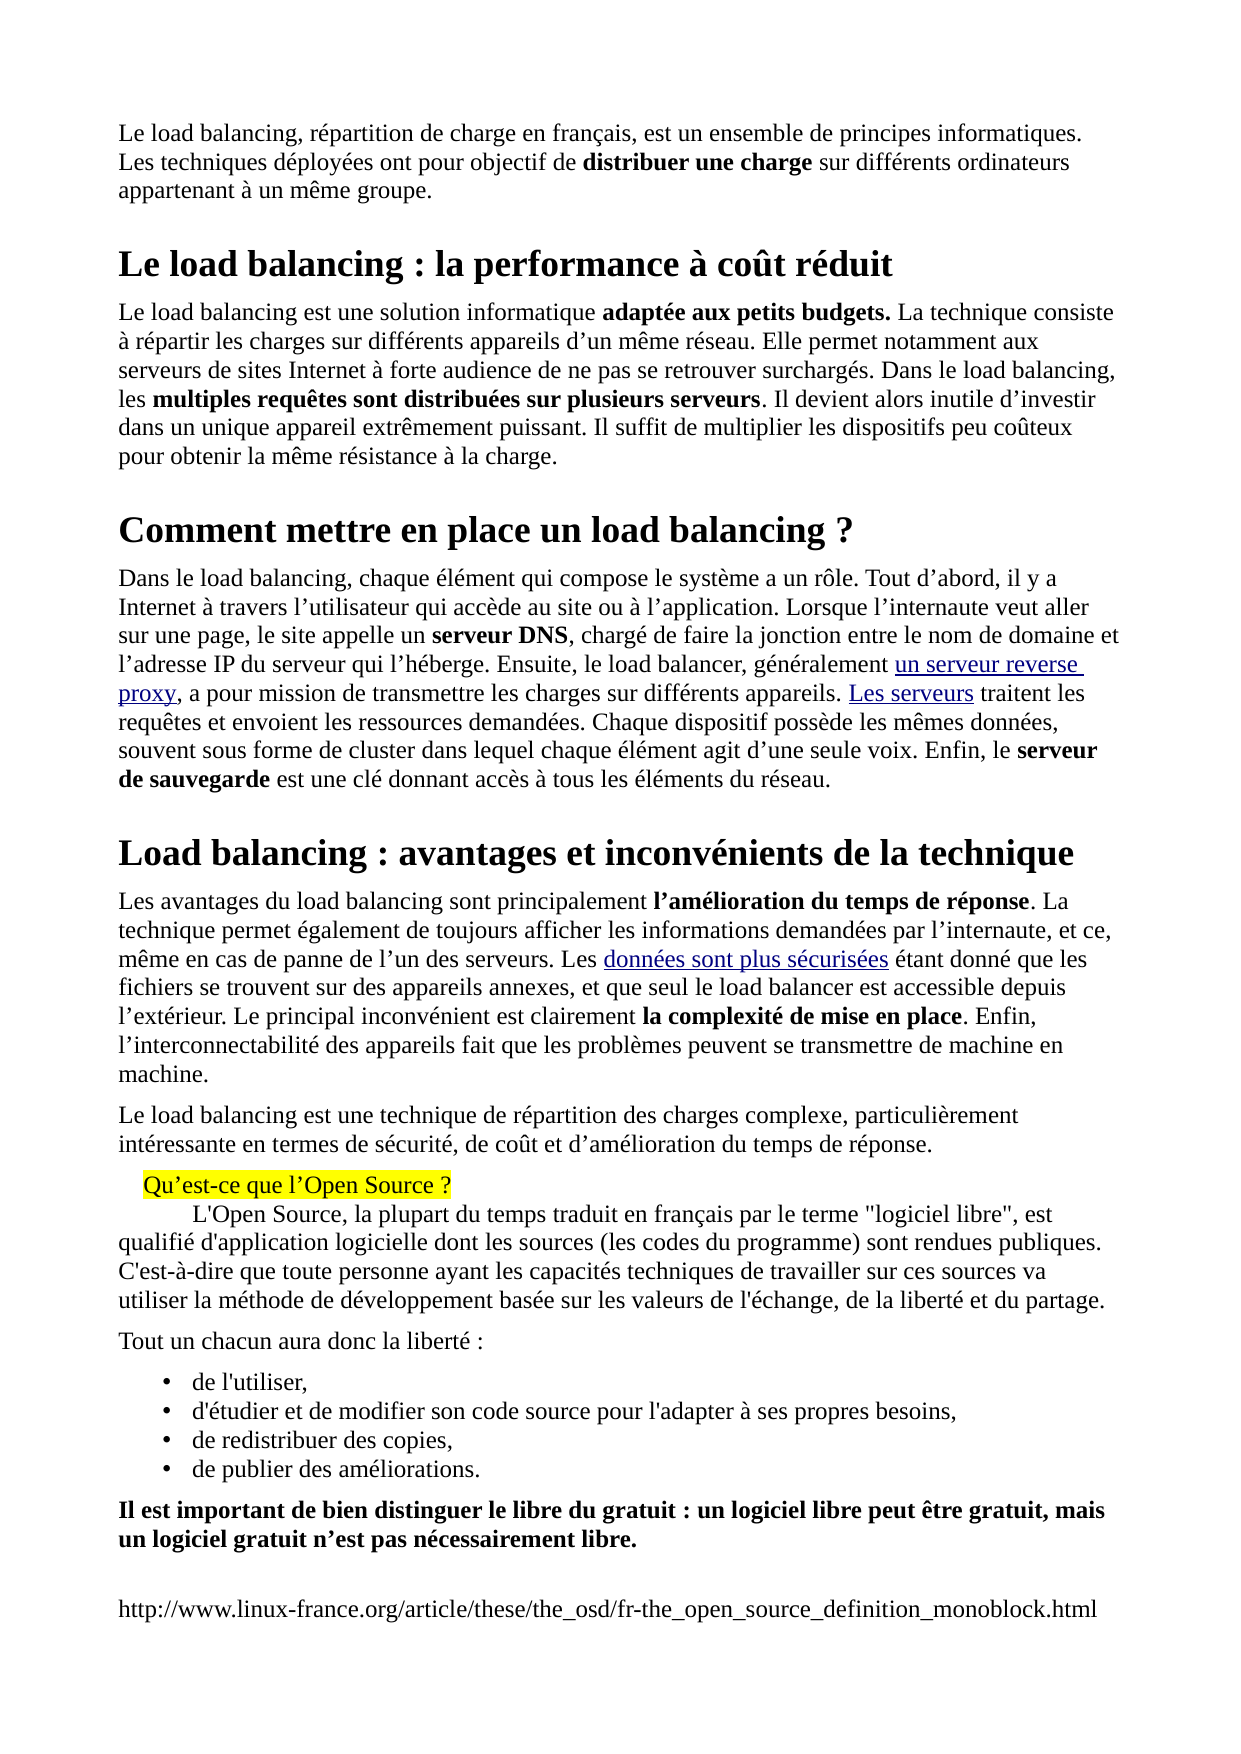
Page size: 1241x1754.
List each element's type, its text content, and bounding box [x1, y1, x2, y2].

text Qu’est-ce que l’Open Source ? [118, 1170, 1122, 1199]
list de l'utiliser, [162, 1367, 1122, 1396]
subtitle Load balancing : avantages et inconvénients de la technique [118, 831, 1122, 874]
subtitle Le load balancing : la performance à coût réduit [118, 242, 1122, 285]
text Le load balancing, répartition de charge en français, est un ensemble de principes informatiques. Les techniques déployées ont pour objectif de distribuer une charge sur différents ordinateurs appartenant à un même groupe. [118, 118, 1122, 204]
text Il est important de bien distinguer le libre du gratuit : un logiciel libre peut être gratuit, mais un logiciel gratuit n’est pas nécessairement libre. [118, 1495, 1122, 1552]
text Le load balancing est une solution informatique adaptée aux petits budgets. La technique consiste à répartir les charges sur différents appareils d’un même réseau. Elle permet notamment aux serveurs de sites Internet à forte audience de ne pas se retrouver surchargés. Dans le load balancing, les multiples requêtes sont distribuées sur plusieurs serveurs. Il devient alors inutile d’investir dans un unique appareil extrêmement puissant. Il suffit de multiplier les dispositifs peu coûteux pour obtenir la même résistance à la charge. [118, 297, 1122, 470]
text L'Open Source, la plupart du temps traduit en français par le terme "logiciel libre", est qualifié d'application logicielle dont les sources (les codes du programme) sont rendues publiques. [118, 1199, 1122, 1256]
text Dans le load balancing, chaque élément qui compose le système a un rôle. Tout d’abord, il y a Internet à travers l’utilisateur qui accède au site ou à l’application. Lorsque l’internaute veut aller sur une page, le site appelle un serveur DNS, chargé de faire la jonction entre le nom de domaine et l’adresse IP du serveur qui l’héberge. Ensuite, le load balancer, généralement un serveur reverse proxy, a pour mission de transmettre les charges sur différents appareils. Les serveurs traitent les requêtes et envoient les ressources demandées. Chaque dispositif possède les mêmes données, souvent sous forme de cluster dans lequel chaque élément agit d’une seule voix. Enfin, le serveur de sauvegarde est une clé donnant accès à tous les éléments du réseau. [118, 563, 1122, 793]
text http://www.linux-france.org/article/these/the_osd/fr-the_open_source_definition_monoblock.html [118, 1594, 1122, 1622]
subtitle Comment mettre en place un load balancing ? [118, 507, 1122, 551]
list de publier des améliorations. [162, 1454, 1122, 1482]
text C'est-à-dire que toute personne ayant les capacités techniques de travailler sur ces sources va utiliser la méthode de développement basée sur les valeurs de l'échange, de la liberté et du partage. [118, 1256, 1122, 1314]
list de redistribuer des copies, [162, 1425, 1122, 1454]
list d'étudier et de modifier son code source pour l'adapter à ses propres besoins, [162, 1396, 1122, 1425]
text Tout un chacun aura donc la liberté : [118, 1326, 1122, 1355]
text Les avantages du load balancing sont principalement l’amélioration du temps de réponse. La technique permet également de toujours afficher les informations demandées par l’internaute, et ce, même en cas de panne de l’un des serveurs. Les données sont plus sécurisées étant donné que les fichiers se trouvent sur des appareils annexes, et que seul le load balancer est accessible depuis l’extérieur. Le principal inconvénient est clairement la complexité de mise en place. Enfin, l’interconnectabilité des appareils fait que les problèmes peuvent se transmettre de machine en machine. [118, 886, 1122, 1087]
text Le load balancing est une technique de répartition des charges complexe, particulièrement intéressante en termes de sécurité, de coût et d’amélioration du temps de réponse. [118, 1100, 1122, 1157]
